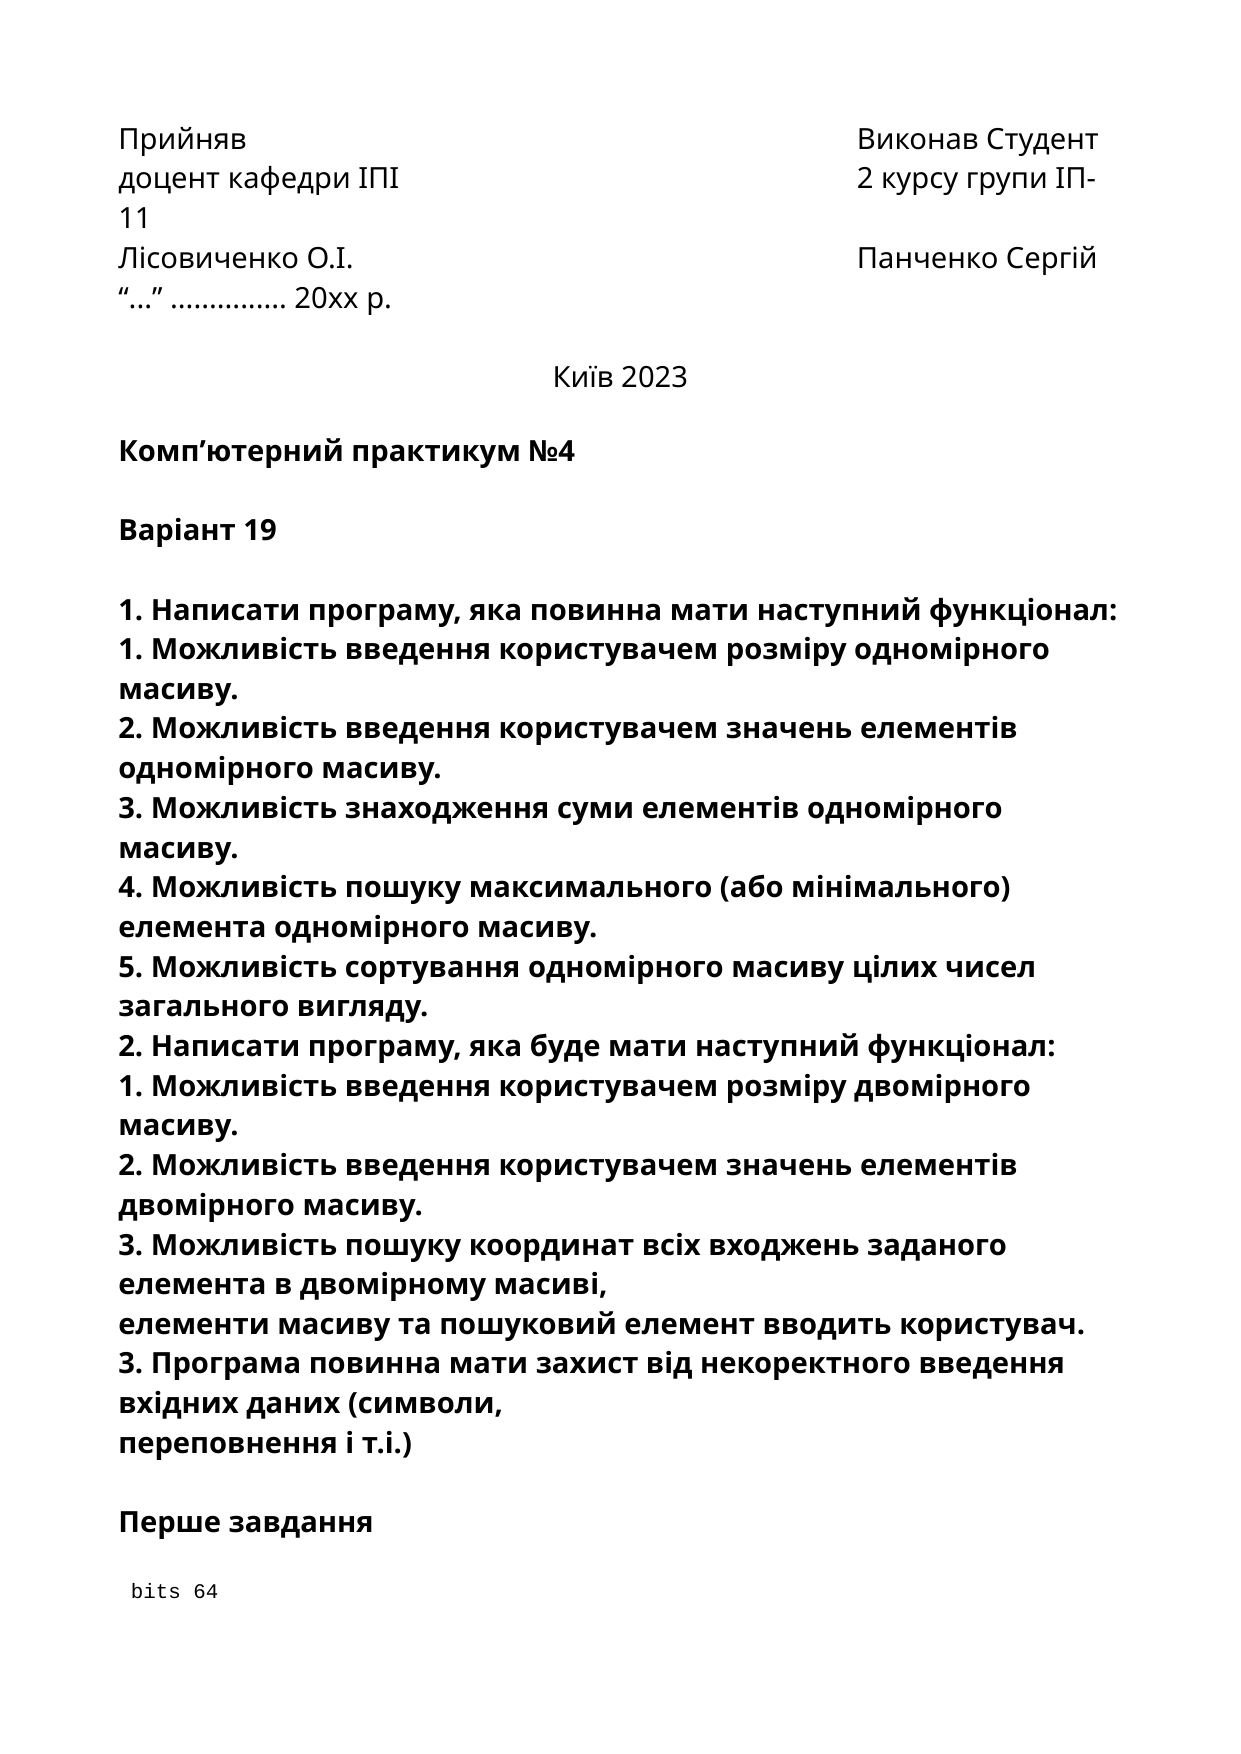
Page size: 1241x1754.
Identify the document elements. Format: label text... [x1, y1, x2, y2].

text переповнення і т.і.) [118, 1422, 1122, 1462]
text елементи масиву та пошуковий елемент вводить користувач. [118, 1303, 1122, 1343]
text 4. Можливість пошуку максимального (або мінімального) елемента одномірного масиву. [118, 867, 1122, 946]
text Київ 2023 [118, 356, 1122, 430]
text Варіант 19 [118, 509, 1122, 549]
text 2. Можливість введення користувачем значень елементів двомірного масиву. [118, 1144, 1122, 1224]
text 1. Написати програму, яка повинна мати наступний функціонал: [118, 589, 1122, 628]
text Комп’ютерний практикум №4 [118, 430, 1122, 470]
text 1. Можливість введення користувачем розміру двомірного масиву. [118, 1065, 1122, 1144]
text 2. Написати програму, яка буде мати наступний функціонал: [118, 1025, 1122, 1065]
text 3. Програма повинна мати захист від некоректного введення вхідних даних (символи, [118, 1343, 1122, 1422]
text Прийняв Виконав Студент [118, 118, 1122, 158]
text 3. Можливість пошуку координат всіх входжень заданого елемента в двомірному масиві, [118, 1224, 1122, 1303]
text bits 64 [118, 1581, 1122, 1604]
text “...” ............... 20хх р. [118, 277, 1122, 317]
text 3. Можливість знаходження суми елементів одномірного масиву. [118, 787, 1122, 867]
text 1. Можливість введення користувачем розміру одномірного масиву. [118, 628, 1122, 708]
text 5. Можливість сортування одномірного масиву цілих чисел загального вигляду. [118, 946, 1122, 1025]
text Перше завдання [118, 1502, 1122, 1541]
text 2. Можливість введення користувачем значень елементів одномірного масиву. [118, 708, 1122, 787]
text доцент кафедри ІПІ 2 курсу групи ІП-11 [118, 158, 1122, 237]
text Лісовиченко О.І. Панченко Сергій [118, 237, 1122, 277]
